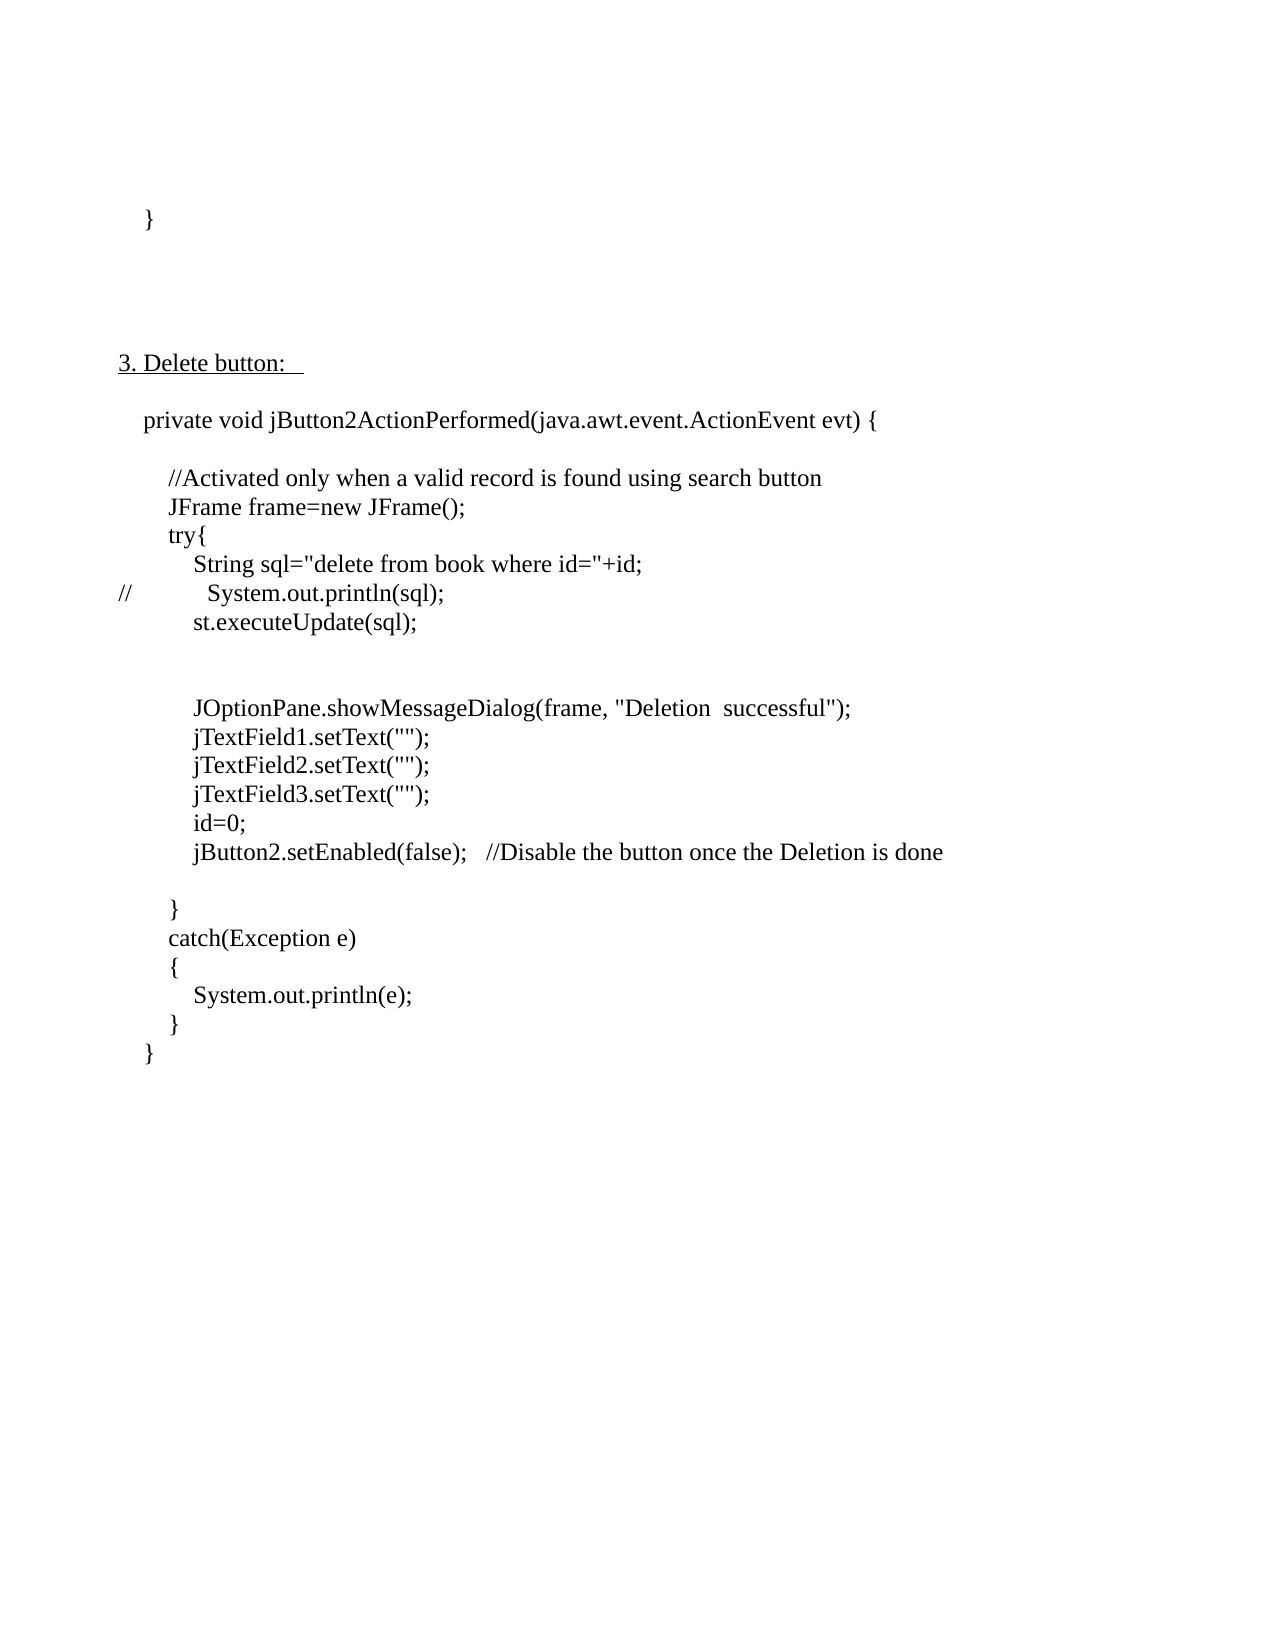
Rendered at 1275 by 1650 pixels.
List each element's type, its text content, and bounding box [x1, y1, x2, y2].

text JFrame frame=new JFrame(); [118, 492, 1157, 521]
text jTextField1.setText(""); [118, 722, 1157, 751]
text jTextField2.setText(""); [118, 751, 1157, 779]
text try{ [118, 521, 1157, 549]
text //Activated only when a valid record is found using search button [118, 463, 1157, 492]
text } [118, 894, 1157, 923]
text jButton2.setEnabled(false); //Disable the button once the Deletion is done [118, 837, 1157, 866]
text 3. Delete button: [118, 348, 1157, 377]
text } [118, 1009, 1157, 1038]
text } [118, 1038, 1157, 1067]
text JOptionPane.showMessageDialog(frame, "Deletion successful"); [118, 693, 1157, 722]
text st.executeUpdate(sql); [118, 607, 1157, 636]
text private void jButton2ActionPerformed(java.awt.event.ActionEvent evt) { [118, 406, 1157, 434]
text String sql="delete from book where id="+id; [118, 549, 1157, 578]
text System.out.println(e); [118, 981, 1157, 1009]
text jTextField3.setText(""); [118, 779, 1157, 808]
text id=0; [118, 808, 1157, 837]
text catch(Exception e) [118, 923, 1157, 952]
text // System.out.println(sql); [118, 578, 1157, 607]
text { [118, 952, 1157, 981]
text } [118, 204, 1157, 233]
